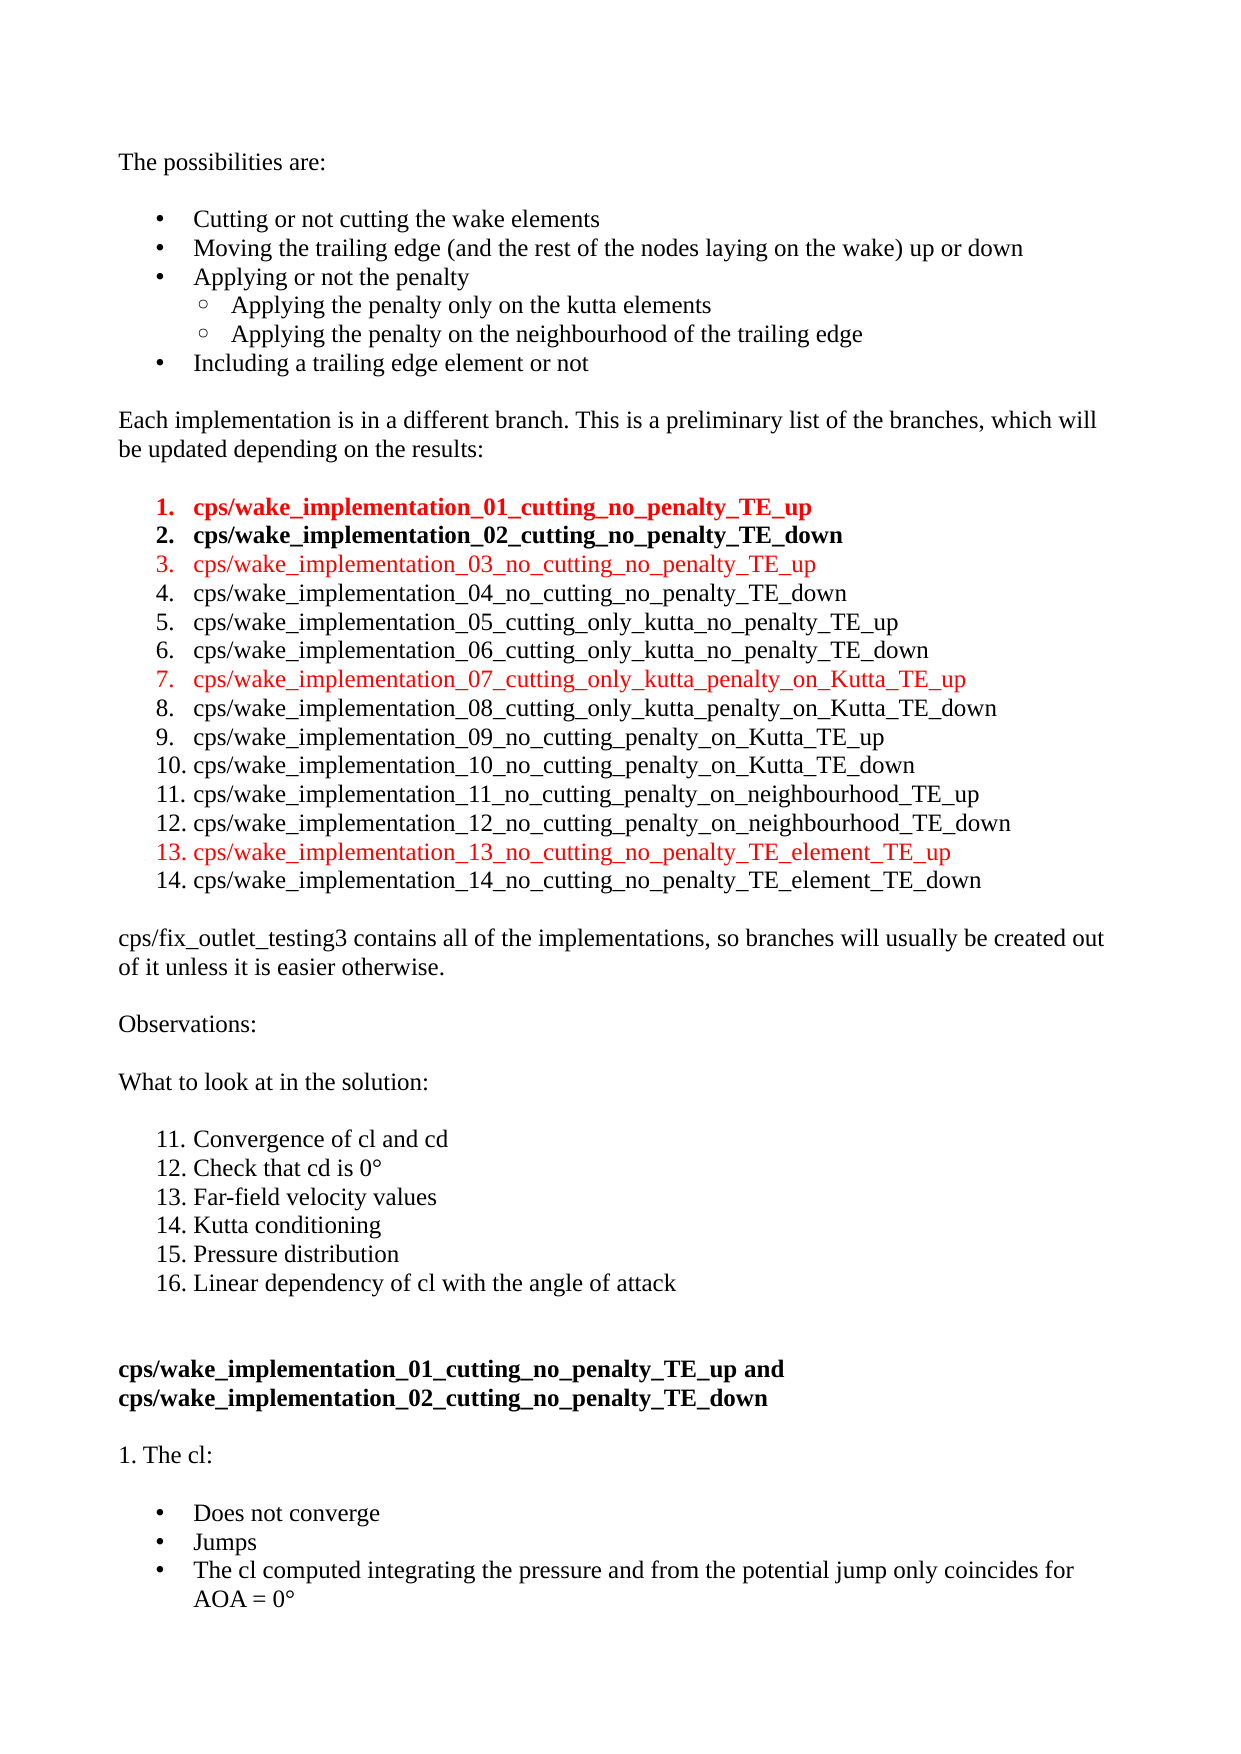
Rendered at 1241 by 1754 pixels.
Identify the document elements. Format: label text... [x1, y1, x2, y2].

list cps/wake_implementation_01_cutting_no_penalty_TE_up [156, 492, 1122, 521]
list Jumps [156, 1527, 1122, 1556]
list Check that cd is 0° [156, 1153, 1122, 1182]
list Does not converge [156, 1498, 1122, 1527]
list Linear dependency of cl with the angle of attack [156, 1268, 1122, 1297]
list cps/wake_implementation_05_cutting_only_kutta_no_penalty_TE_up [156, 607, 1122, 636]
text cps/fix_outlet_testing3 contains all of the implementations, so branches will usually be created out of it unless it is easier otherwise. [118, 923, 1122, 981]
list cps/wake_implementation_04_no_cutting_no_penalty_TE_down [156, 578, 1122, 607]
text Observations: [118, 1009, 1122, 1038]
list The cl computed integrating the pressure and from the potential jump only coincides for AOA = 0° [156, 1556, 1122, 1613]
text The possibilities are: [118, 147, 1122, 176]
list cps/wake_implementation_02_cutting_no_penalty_TE_down [156, 521, 1122, 549]
list Applying or not the penalty [156, 262, 1122, 291]
list cps/wake_implementation_07_cutting_only_kutta_penalty_on_Kutta_TE_up [156, 664, 1122, 693]
list cps/wake_implementation_13_no_cutting_no_penalty_TE_element_TE_up [156, 837, 1122, 866]
list Including a trailing edge element or not [156, 348, 1122, 377]
list Cutting or not cutting the wake elements [156, 204, 1122, 233]
list cps/wake_implementation_08_cutting_only_kutta_penalty_on_Kutta_TE_down [156, 693, 1122, 722]
list Convergence of cl and cd [156, 1124, 1122, 1153]
list cps/wake_implementation_06_cutting_only_kutta_no_penalty_TE_down [156, 636, 1122, 664]
list cps/wake_implementation_03_no_cutting_no_penalty_TE_up [156, 549, 1122, 578]
text 1. The cl: [118, 1441, 1122, 1469]
list cps/wake_implementation_11_no_cutting_penalty_on_neighbourhood_TE_up [156, 779, 1122, 808]
list Pressure distribution [156, 1239, 1122, 1268]
text Each implementation is in a different branch. This is a preliminary list of the branches, which will be updated depending on the results: [118, 406, 1122, 463]
text What to look at in the solution: [118, 1067, 1122, 1096]
list Applying the penalty only on the kutta elements [193, 291, 1122, 319]
text cps/wake_implementation_01_cutting_no_penalty_TE_up and cps/wake_implementation_02_cutting_no_penalty_TE_down [118, 1354, 1122, 1412]
list Kutta conditioning [156, 1211, 1122, 1239]
list Moving the trailing edge (and the rest of the nodes laying on the wake) up or down [156, 233, 1122, 262]
list cps/wake_implementation_12_no_cutting_penalty_on_neighbourhood_TE_down [156, 808, 1122, 837]
list Far-field velocity values [156, 1182, 1122, 1211]
list cps/wake_implementation_10_no_cutting_penalty_on_Kutta_TE_down [156, 751, 1122, 779]
list Applying the penalty on the neighbourhood of the trailing edge [193, 319, 1122, 348]
list cps/wake_implementation_09_no_cutting_penalty_on_Kutta_TE_up [156, 722, 1122, 751]
list cps/wake_implementation_14_no_cutting_no_penalty_TE_element_TE_down [156, 866, 1122, 894]
